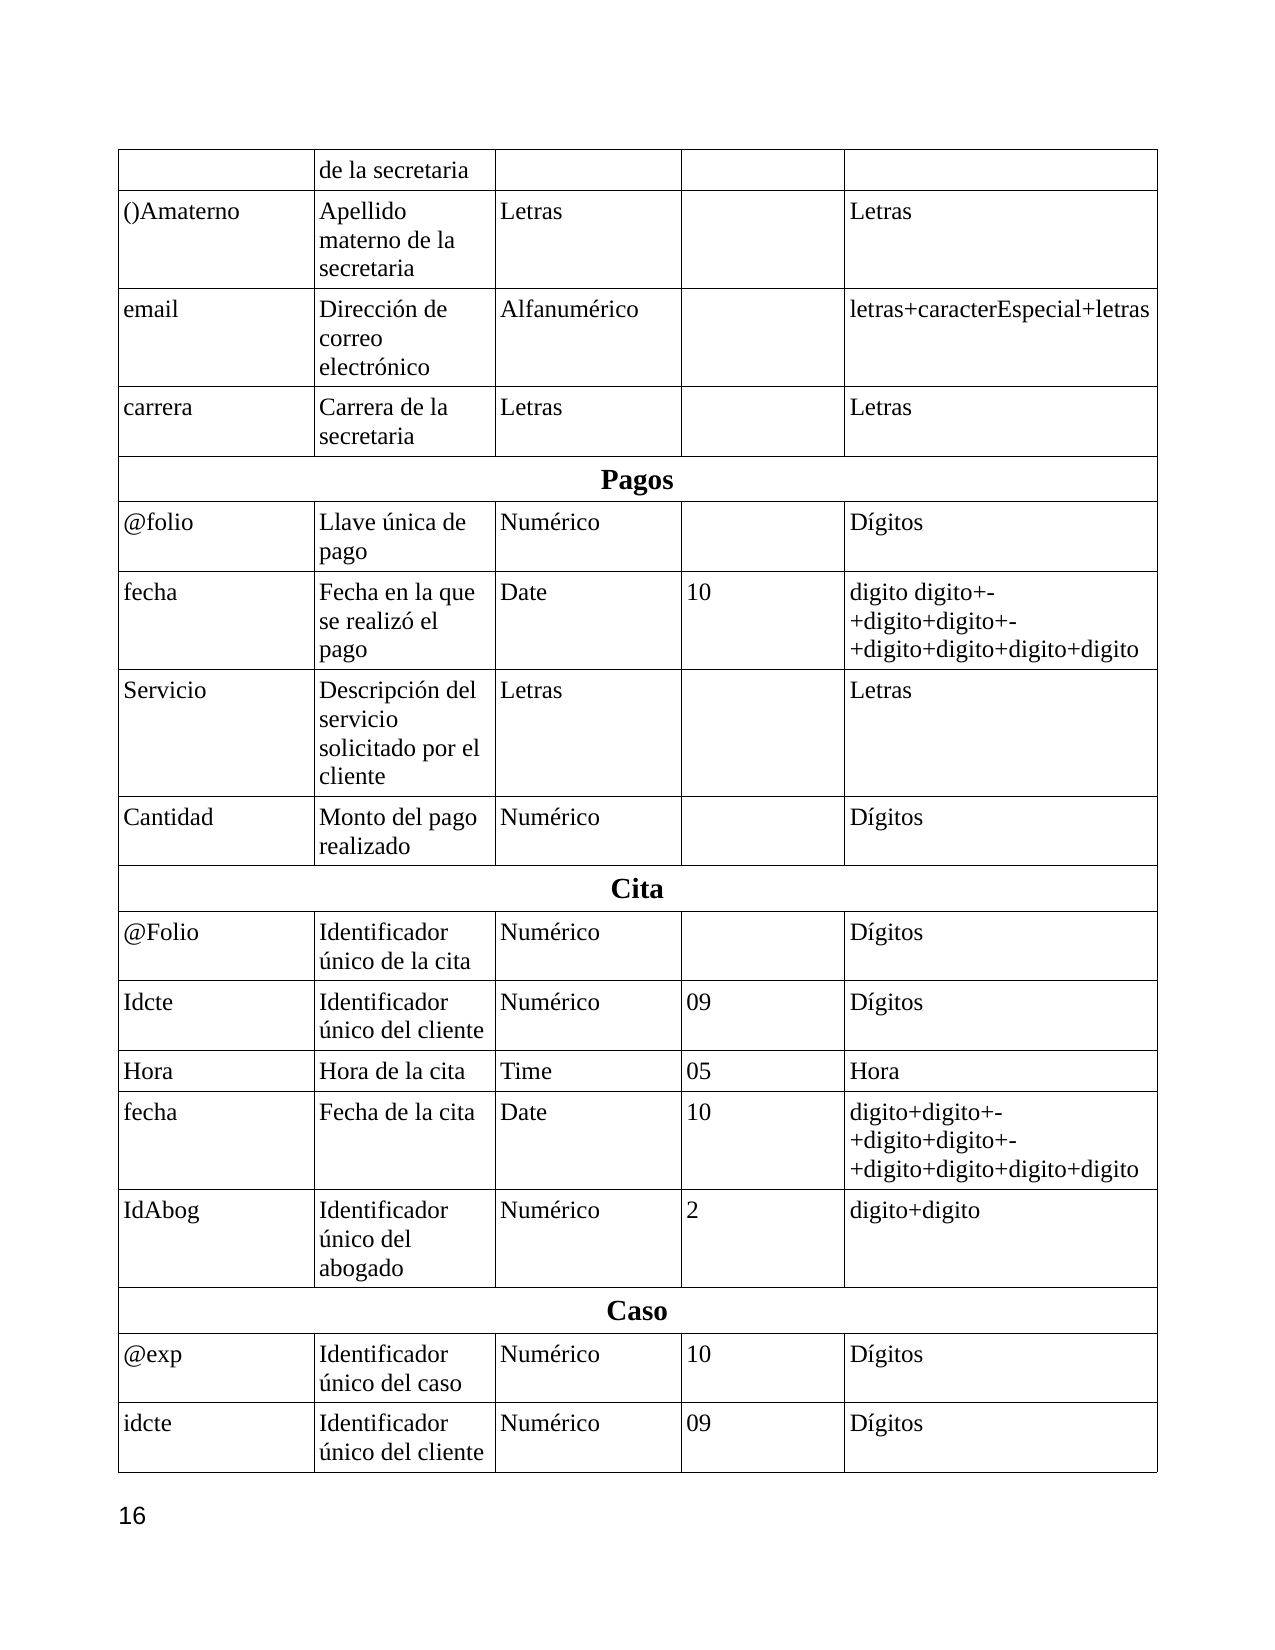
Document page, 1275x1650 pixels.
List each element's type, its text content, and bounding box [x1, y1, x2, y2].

table_cell IdAbog [119, 1190, 314, 1287]
table_cell @exp [119, 1334, 314, 1402]
table_cell Fecha en la que se realizó el pago [315, 572, 495, 669]
table_cell de la secretaria [315, 150, 495, 190]
table_cell Idcte [119, 981, 314, 1050]
table_cell Date [496, 572, 681, 669]
table_cell [496, 150, 681, 190]
table_cell 10 [682, 572, 844, 669]
table_cell Dígitos [845, 797, 1157, 865]
table_cell Numérico [496, 502, 681, 571]
table_cell 2 [682, 1190, 844, 1287]
table_cell Hora [119, 1051, 314, 1091]
table_cell Alfanumérico [496, 289, 681, 386]
table_cell letras+caracterEspecial+letras [845, 289, 1157, 386]
table_cell ()Amaterno [119, 191, 314, 288]
table_cell Descripción del servicio solicitado por el cliente [315, 670, 495, 796]
table_cell email [119, 289, 314, 386]
table_cell Letras [496, 387, 681, 456]
table_cell [682, 912, 844, 980]
table_cell Numérico [496, 1190, 681, 1287]
table_cell [682, 670, 844, 796]
table_cell Hora de la cita [315, 1051, 495, 1091]
table_cell Identificador único del abogado [315, 1190, 495, 1287]
table_cell 05 [682, 1051, 844, 1091]
table_cell [682, 797, 844, 865]
table_cell Letras [496, 670, 681, 796]
table_cell Letras [845, 387, 1157, 456]
table_cell digito+digito+-+digito+digito+-+digito+digito+digito+digito [845, 1092, 1157, 1189]
table_cell [682, 289, 844, 386]
table_cell 10 [682, 1092, 844, 1189]
table_cell Identificador único del caso [315, 1334, 495, 1402]
table_cell fecha [119, 1092, 314, 1189]
table_cell fecha [119, 572, 314, 669]
table_cell Identificador único del cliente [315, 981, 495, 1050]
table_cell Dígitos [845, 502, 1157, 571]
table_cell @folio [119, 502, 314, 571]
table_cell Carrera de la secretaria [315, 387, 495, 456]
table_cell [682, 387, 844, 456]
table_cell Identificador único de la cita [315, 912, 495, 980]
table_cell [845, 150, 1157, 190]
table_cell Cita [119, 866, 1157, 911]
table_cell 10 [682, 1334, 844, 1402]
table_cell Date [496, 1092, 681, 1189]
table_cell Letras [845, 191, 1157, 288]
table_cell Caso [119, 1288, 1157, 1333]
table_cell Numérico [496, 912, 681, 980]
table_cell Llave única de pago [315, 502, 495, 571]
table_cell @Folio [119, 912, 314, 980]
table_cell [119, 150, 314, 190]
table_cell Letras [496, 191, 681, 288]
table_cell Numérico [496, 797, 681, 865]
table_cell 09 [682, 981, 844, 1050]
table_cell Apellido materno de la secretaria [315, 191, 495, 288]
table_cell Dígitos [845, 912, 1157, 980]
table_cell Numérico [496, 1334, 681, 1402]
table_cell digito+digito [845, 1190, 1157, 1287]
table_cell idcte [119, 1403, 314, 1472]
table_cell Numérico [496, 1403, 681, 1472]
table_cell [682, 150, 844, 190]
table_cell Identificador único del cliente [315, 1403, 495, 1472]
table_cell digito digito+-+digito+digito+-+digito+digito+digito+digito [845, 572, 1157, 669]
table_cell Monto del pago realizado [315, 797, 495, 865]
table_cell Dirección de correo electrónico [315, 289, 495, 386]
table_cell Dígitos [845, 1334, 1157, 1402]
table_cell [682, 502, 844, 571]
table_cell Dígitos [845, 1403, 1157, 1472]
table_cell carrera [119, 387, 314, 456]
table_cell Letras [845, 670, 1157, 796]
table_cell Dígitos [845, 981, 1157, 1050]
table_cell 09 [682, 1403, 844, 1472]
table_cell Cantidad [119, 797, 314, 865]
table_cell [682, 191, 844, 288]
table_cell Servicio [119, 670, 314, 796]
table_cell Time [496, 1051, 681, 1091]
table_cell Numérico [496, 981, 681, 1050]
table_cell Pagos [119, 457, 1157, 501]
table_cell Fecha de la cita [315, 1092, 495, 1189]
table_cell Hora [845, 1051, 1157, 1091]
